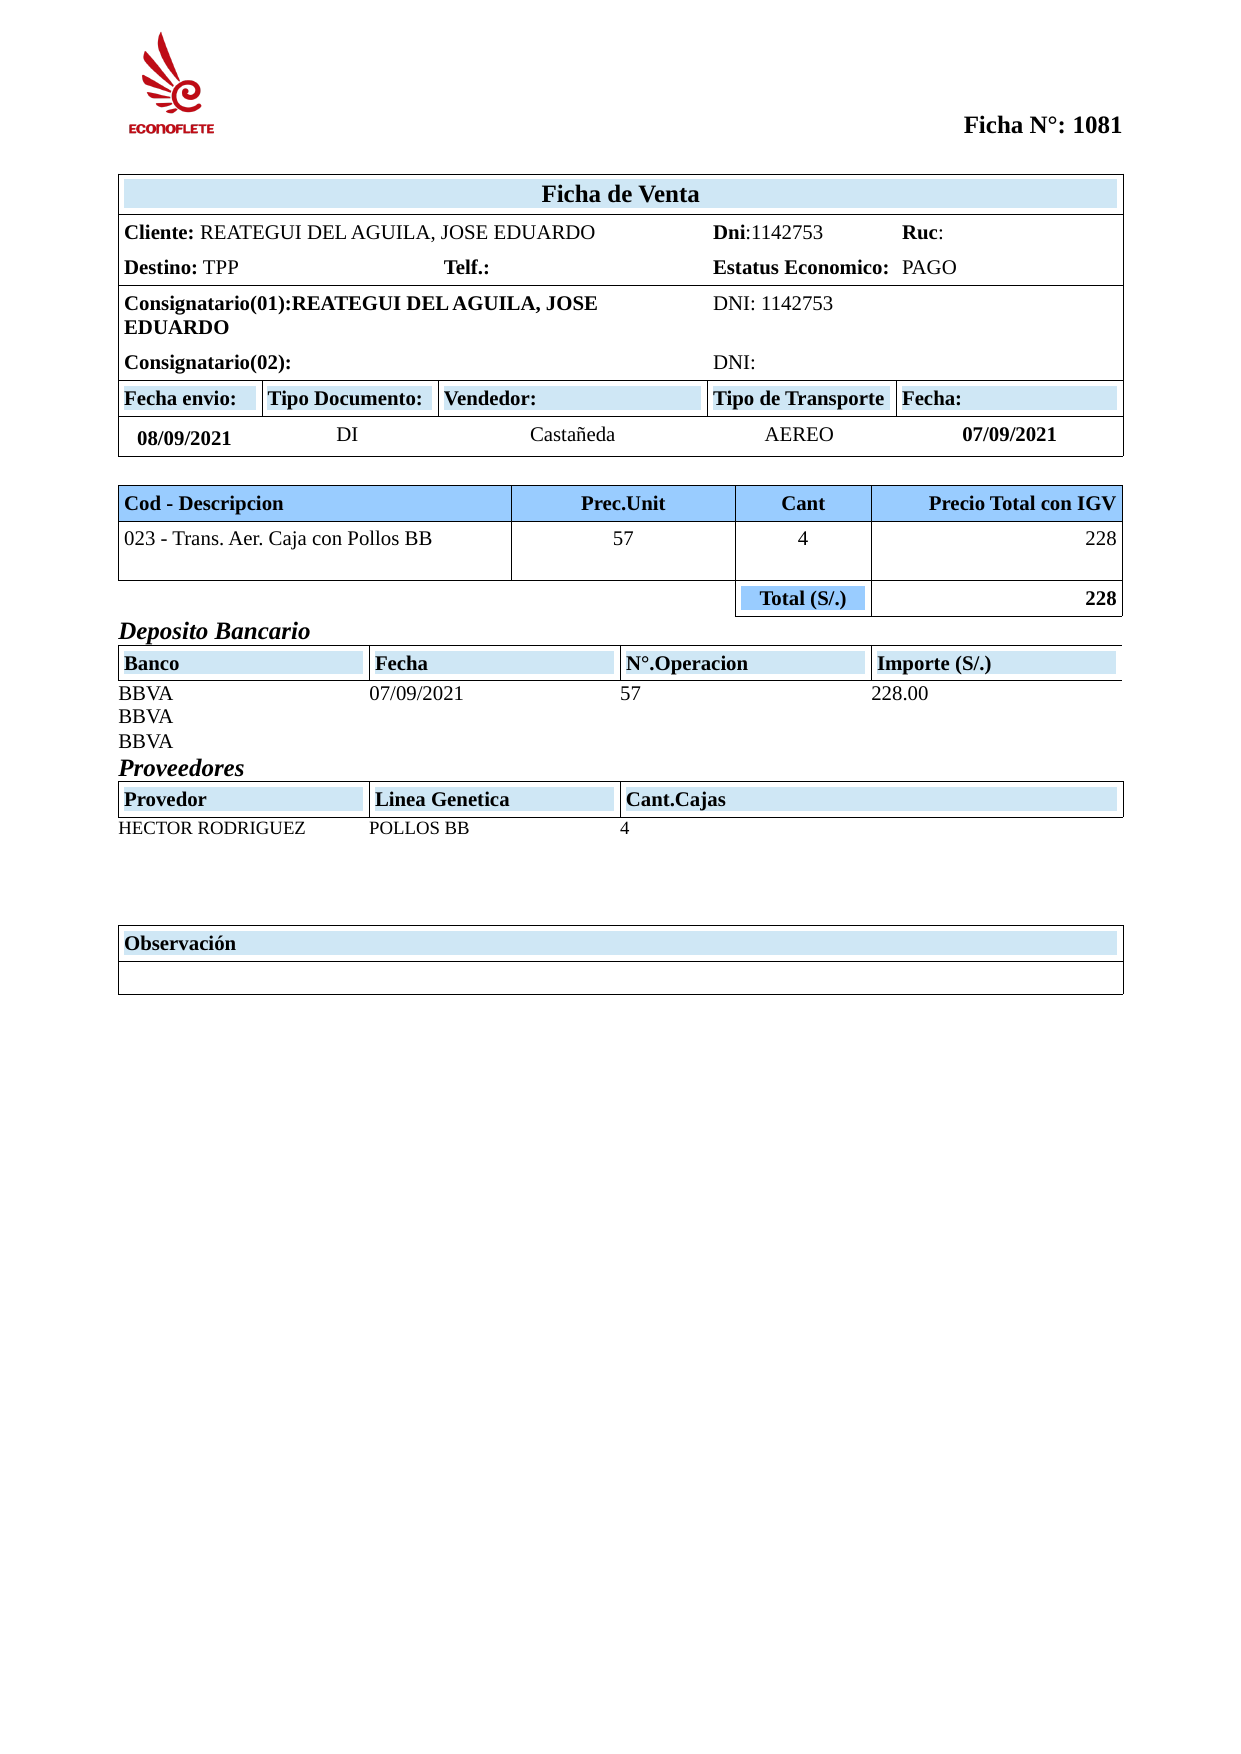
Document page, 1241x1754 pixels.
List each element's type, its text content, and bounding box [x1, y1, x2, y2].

table_cell Ruc: [896, 215, 1123, 249]
table_cell HECTOR RODRIGUEZ [118, 818, 369, 839]
table_cell Tipo de Transporte [708, 381, 896, 416]
table_cell 228.00 [871, 681, 1122, 704]
table_cell [118, 860, 369, 882]
table_cell 228 [872, 522, 1122, 580]
table_cell Vendedor: [439, 381, 707, 416]
table_cell 57 [512, 522, 735, 580]
table_cell [369, 729, 620, 753]
table_cell 57 [620, 681, 871, 704]
table_header Cant [736, 486, 871, 521]
table_cell BBVA [118, 681, 369, 704]
table_cell [118, 903, 369, 925]
table_cell [871, 729, 1122, 753]
table_cell Estatus Economico: [707, 249, 896, 285]
table_header Ficha de Venta [119, 175, 1123, 214]
table_cell 4 [736, 522, 871, 580]
table_cell BBVA [118, 729, 369, 753]
table_cell [369, 903, 620, 925]
text Deposito Bancario [118, 616, 1122, 645]
table_cell [369, 705, 620, 728]
table_cell Cliente: REATEGUI DEL AGUILA, JOSE EDUARDO [119, 215, 707, 249]
table_cell 228 [872, 581, 1122, 616]
table_cell [871, 705, 1122, 728]
table_cell Destino: TPP [119, 249, 438, 285]
table_cell Consignatario(02): [119, 345, 707, 380]
table_cell [620, 903, 1123, 925]
table_cell AEREO [707, 417, 896, 456]
table_cell [369, 860, 620, 882]
table_cell [118, 839, 369, 860]
table_cell Castañeda [438, 417, 707, 456]
table_header Cant.Cajas [621, 782, 1123, 817]
table_cell Fecha envio: [119, 381, 262, 416]
table_cell Tipo Documento: [263, 381, 438, 416]
table_cell 023 - Trans. Aer. Caja con Pollos BB [119, 522, 511, 580]
table_header Observación [119, 926, 1123, 961]
table_cell 07/09/2021 [369, 681, 620, 704]
table_header Linea Genetica [370, 782, 620, 817]
table_cell 08/09/2021 [119, 417, 262, 456]
table_cell [620, 705, 871, 728]
table_cell [620, 839, 1123, 860]
table_cell [620, 729, 871, 753]
table_header Provedor [119, 782, 369, 817]
table_header Prec.Unit [512, 486, 735, 521]
table_cell DI [262, 417, 438, 456]
picture [118, 31, 225, 134]
table_header Cod - Descripcion [119, 486, 511, 521]
table_cell DNI: 1142753 [707, 286, 1123, 344]
table_cell [620, 882, 1123, 903]
table_header Precio Total con IGV [872, 486, 1122, 521]
table_cell Total (S/.) [736, 581, 871, 616]
table_header Fecha [370, 646, 620, 680]
table_cell PAGO [896, 249, 1123, 285]
table_cell [511, 581, 735, 616]
table_cell [118, 581, 511, 616]
table_cell [369, 882, 620, 903]
table_cell BBVA [118, 705, 369, 728]
table_cell [118, 882, 369, 903]
table_header Banco [119, 646, 369, 680]
table_cell Dni:1142753 [707, 215, 896, 249]
table_cell 4 [620, 818, 1123, 839]
table_cell [369, 839, 620, 860]
table_cell [620, 860, 1123, 882]
table_cell Telf.: [438, 249, 707, 285]
table_cell DNI: [707, 345, 1123, 380]
table_header N°.Operacion [621, 646, 871, 680]
table_header Importe (S/.) [872, 646, 1122, 680]
table_cell [119, 962, 1123, 994]
table_cell Consignatario(01):REATEGUI DEL AGUILA, JOSE EDUARDO [119, 286, 707, 344]
table_cell POLLOS BB [369, 818, 620, 839]
text Proveedores [118, 753, 1122, 781]
table_cell Fecha: [897, 381, 1123, 416]
table_cell 07/09/2021 [896, 417, 1123, 456]
